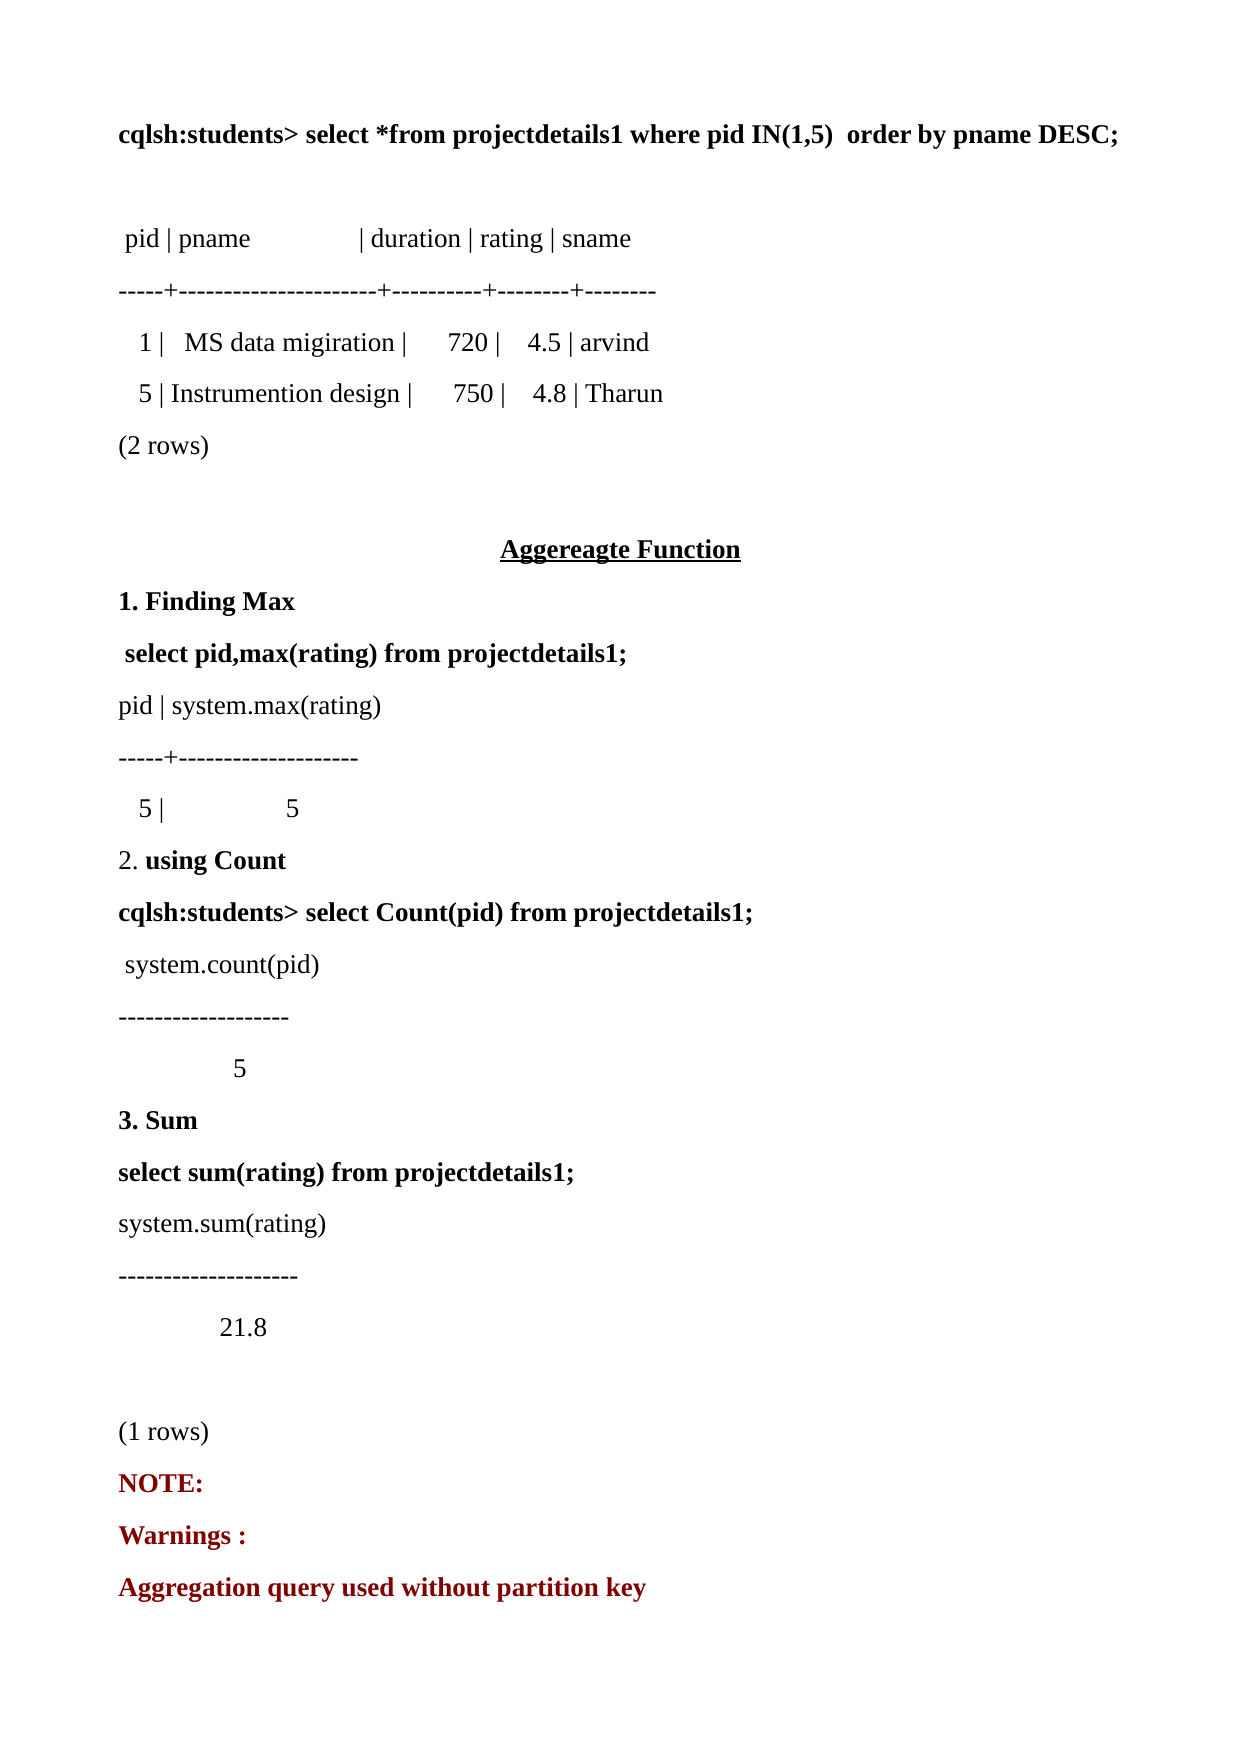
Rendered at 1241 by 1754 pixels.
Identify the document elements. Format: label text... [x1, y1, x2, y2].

text 5 | Instrumention design | 750 | 4.8 | Tharun [118, 377, 1122, 409]
text NOTE: [118, 1467, 1122, 1498]
text (1 rows) [118, 1415, 1122, 1446]
text Aggereagte Function [118, 533, 1122, 564]
text cqlsh:students> select Count(pid) from projectdetails1; [118, 896, 1122, 927]
text -------------------- [118, 1259, 1122, 1291]
text system.sum(rating) [118, 1207, 1122, 1239]
text ------------------- [118, 1000, 1122, 1031]
text select sum(rating) from projectdetails1; [118, 1156, 1122, 1187]
text 3. Sum [118, 1104, 1122, 1135]
text Aggregation query used without partition key [118, 1571, 1122, 1602]
text 21.8 [118, 1311, 1122, 1342]
text system.count(pid) [118, 948, 1122, 979]
text -----+-------------------- [118, 741, 1122, 772]
text select pid,max(rating) from projectdetails1; [118, 637, 1122, 668]
text Warnings : [118, 1519, 1122, 1550]
text (2 rows) [118, 429, 1122, 461]
text 2. using Count [118, 844, 1122, 876]
text pid | pname | duration | rating | sname [118, 222, 1122, 253]
text cqlsh:students> select *from projectdetails1 where pid IN(1,5) order by pname DESC; [118, 118, 1122, 149]
text 1 | MS data migiration | 720 | 4.5 | arvind [118, 326, 1122, 357]
text 5 [118, 1052, 1122, 1083]
text -----+----------------------+----------+--------+-------- [118, 274, 1122, 305]
text pid | system.max(rating) [118, 689, 1122, 720]
text 1. Finding Max [118, 585, 1122, 616]
text 5 | 5 [118, 792, 1122, 824]
